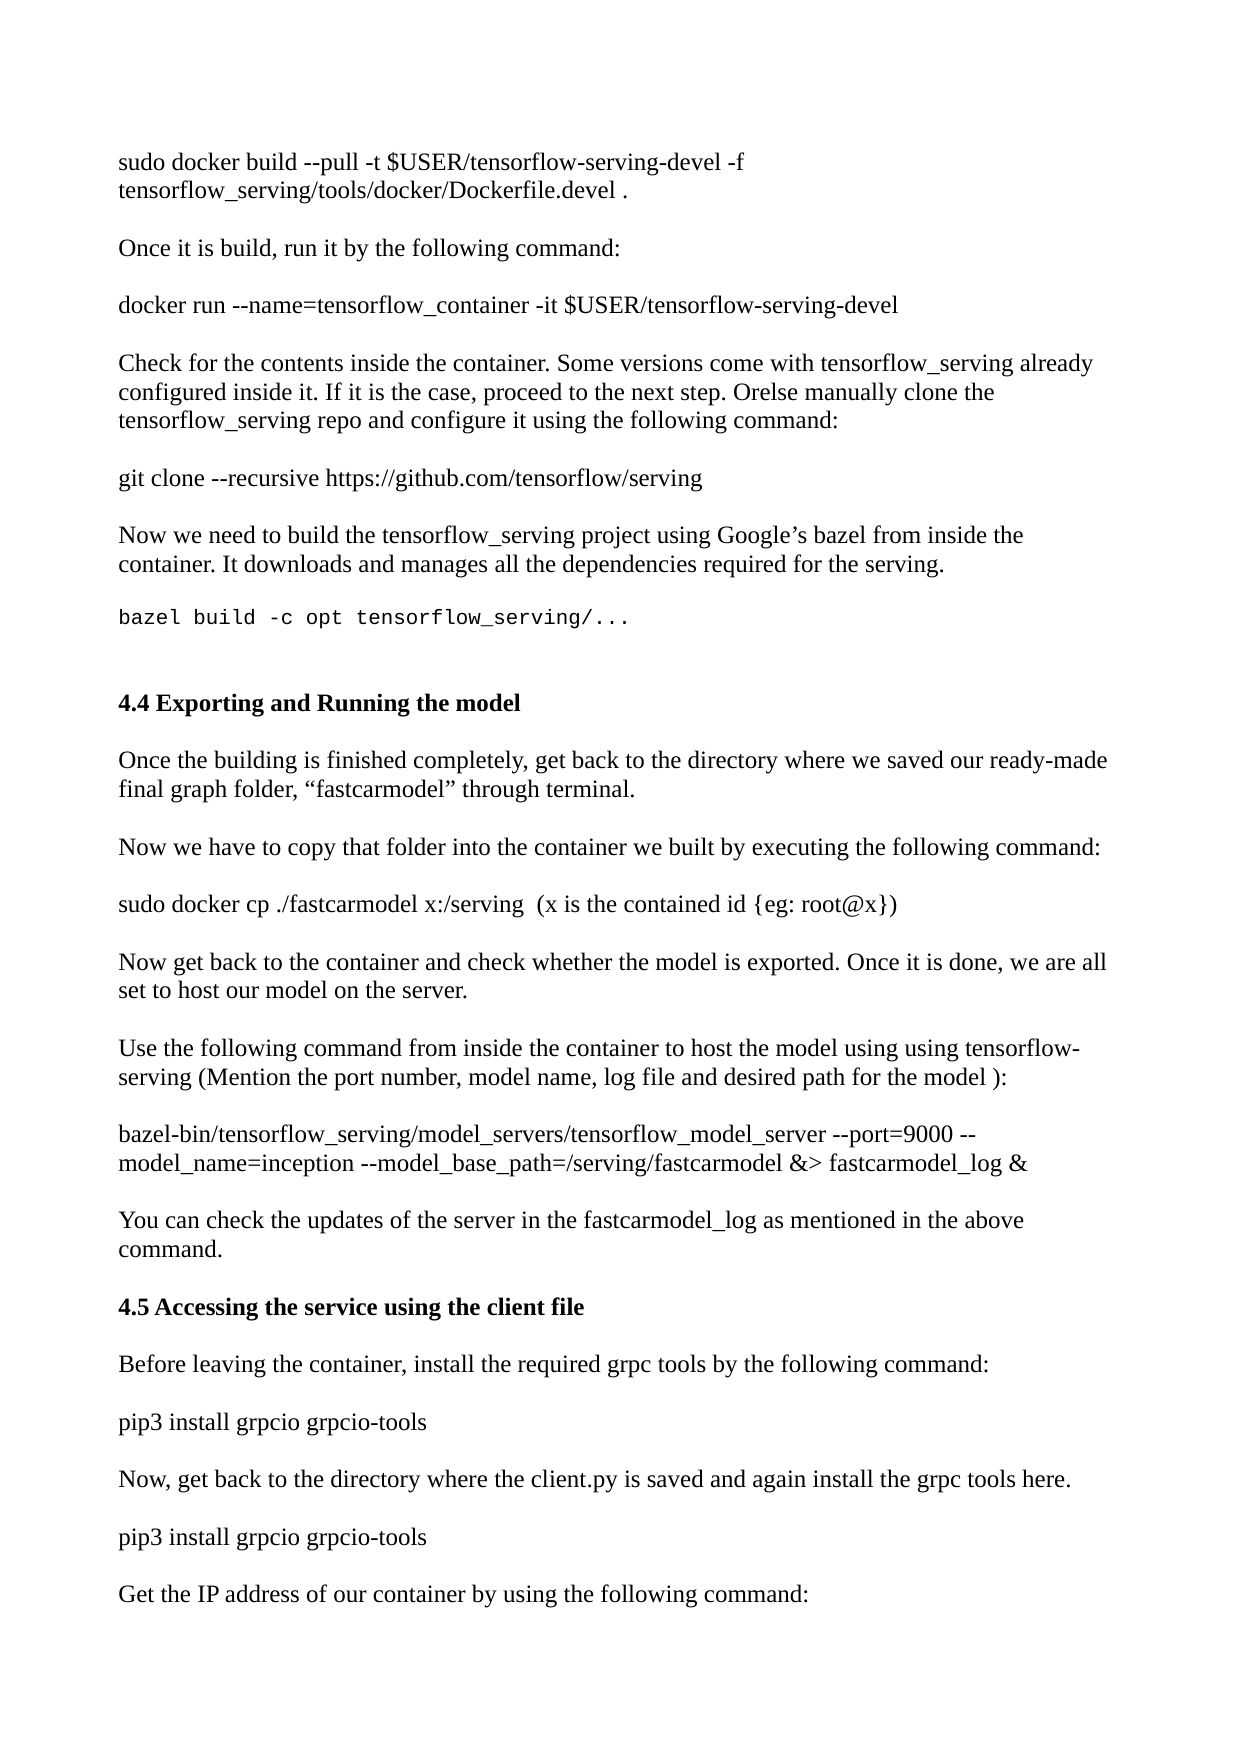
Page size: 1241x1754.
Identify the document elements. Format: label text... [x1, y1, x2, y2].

text sudo docker cp ./fastcarmodel x:/serving (x is the contained id {eg: root@x}) [118, 889, 1122, 918]
text Now we need to build the tensorflow_serving project using Google’s bazel from inside the container. It downloads and manages all the dependencies required for the serving. [118, 521, 1122, 578]
text Now we have to copy that folder into the container we built by executing the following command: [118, 832, 1122, 861]
text Use the following command from inside the container to host the model using using tensorflow-serving (Mention the port number, model name, log file and desired path for the model ): [118, 1033, 1122, 1091]
text Check for the contents inside the container. Some versions come with tensorflow_serving already configured inside it. If it is the case, proceed to the next step. Orelse manually clone the tensorflow_serving repo and configure it using the following command: [118, 348, 1122, 434]
text sudo docker build --pull -t $USER/tensorflow-serving-devel -f tensorflow_serving/tools/docker/Dockerfile.devel . [118, 147, 1122, 204]
text docker run --name=tensorflow_container -it $USER/tensorflow-serving-devel [118, 291, 1122, 319]
text 4.4 Exporting and Running the model [118, 688, 1122, 717]
text pip3 install grpcio grpcio-tools [118, 1407, 1122, 1436]
text Once the building is finished completely, get back to the directory where we saved our ready-made final graph folder, “fastcarmodel” through terminal. [118, 746, 1122, 803]
text You can check the updates of the server in the fastcarmodel_log as mentioned in the above command. [118, 1206, 1122, 1263]
text Now, get back to the directory where the client.py is saved and again install the grpc tools here. [118, 1464, 1122, 1493]
text Before leaving the container, install the required grpc tools by the following command: [118, 1349, 1122, 1378]
text Once it is build, run it by the following command: [118, 233, 1122, 262]
text Now get back to the container and check whether the model is exported. Once it is done, we are all set to host our model on the server. [118, 947, 1122, 1004]
text bazel-bin/tensorflow_serving/model_servers/tensorflow_model_server --port=9000 --model_name=inception --model_base_path=/serving/fastcarmodel &> fastcarmodel_log & [118, 1119, 1122, 1177]
text git clone --recursive https://github.com/tensorflow/serving [118, 463, 1122, 492]
text bazel build -c opt tensorflow_serving/... [118, 607, 1122, 631]
text pip3 install grpcio grpcio-tools [118, 1522, 1122, 1551]
text Get the IP address of our container by using the following command: [118, 1579, 1122, 1608]
text 4.5 Accessing the service using the client file [118, 1292, 1122, 1321]
